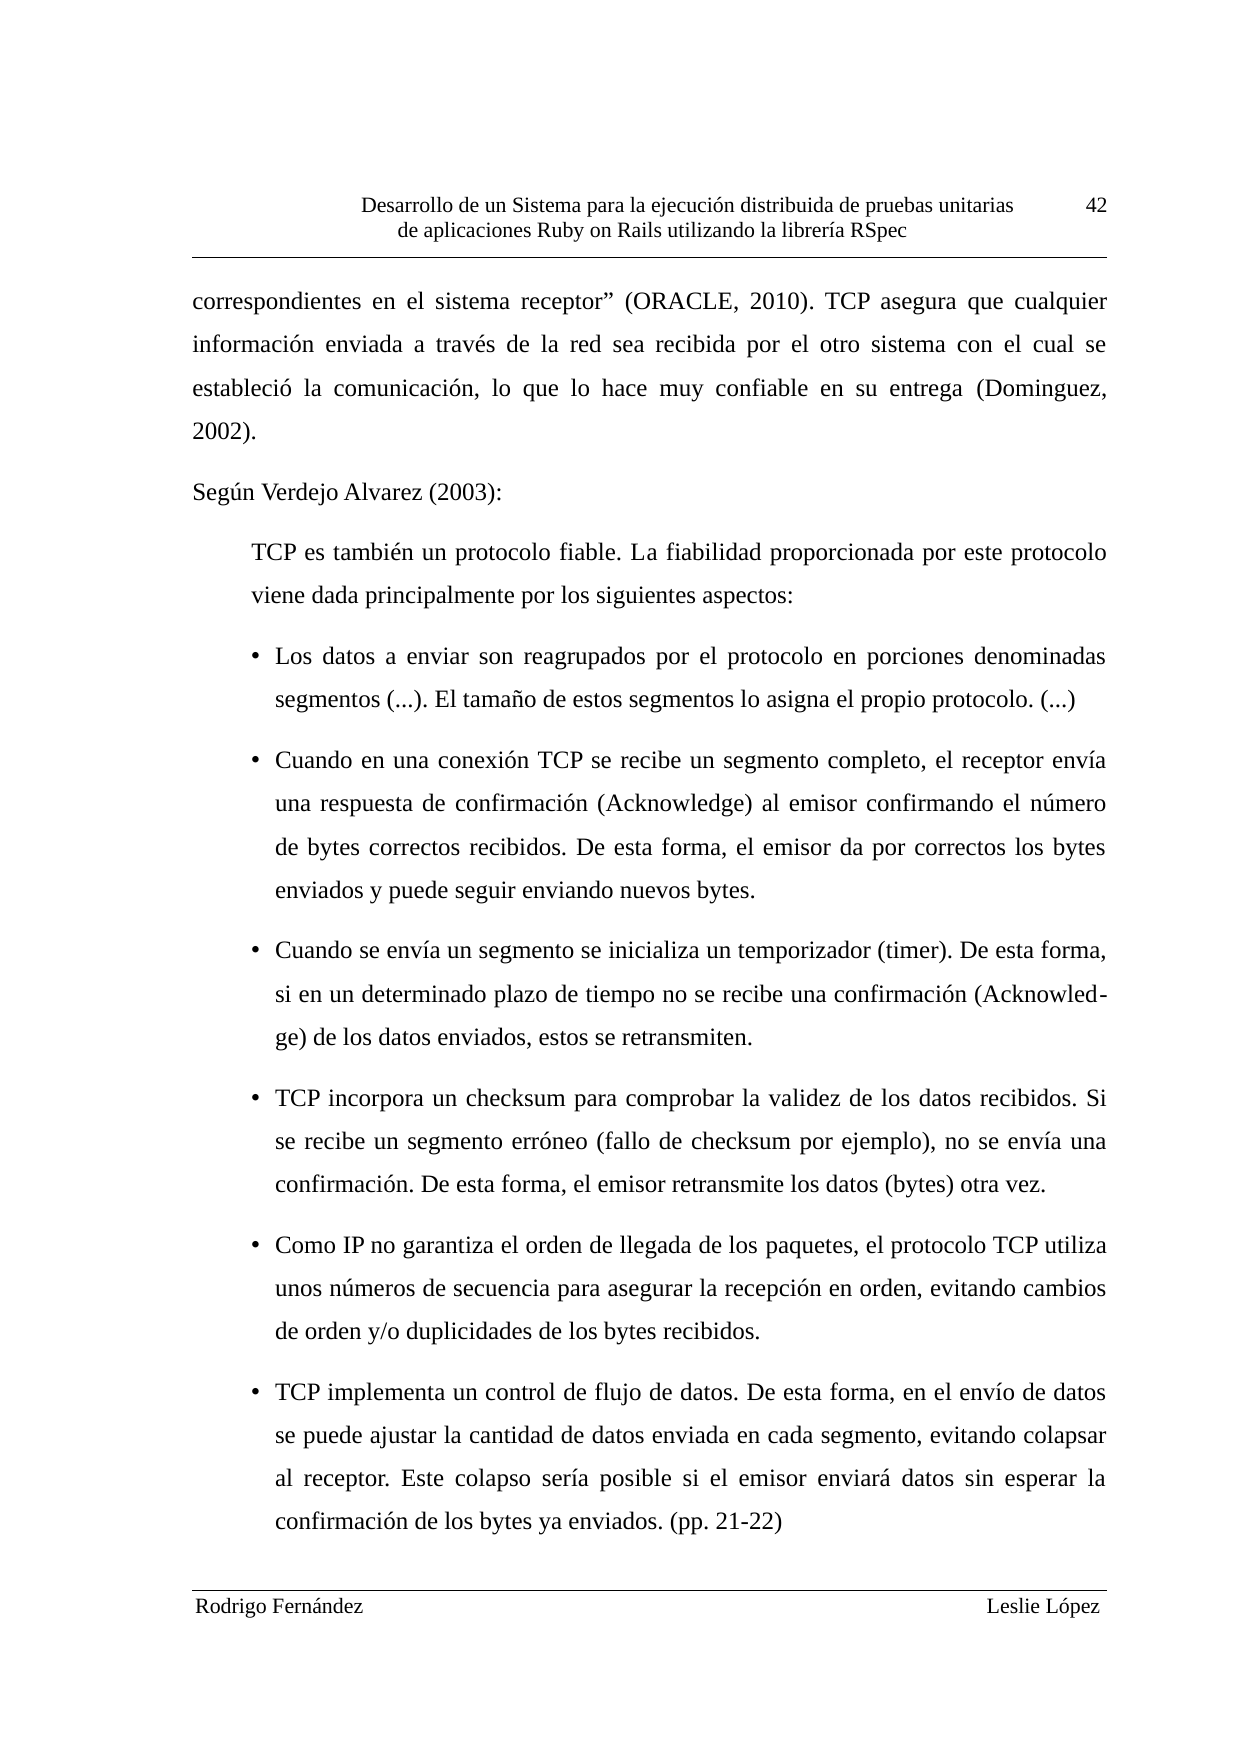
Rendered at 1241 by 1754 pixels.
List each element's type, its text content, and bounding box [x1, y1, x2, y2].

list Los datos a enviar son reagrupados por el protocolo en porciones denominadas segmentos (...). El tamaño de estos segmentos lo asigna el propio protocolo. (...) [251, 641, 1107, 713]
list Como IP no garantiza el orden de llegada de los paquetes, el protocolo TCP utiliza unos números de secuencia para asegurar la recepción en orden, evitando cambios de orden y/o duplicidades de los bytes recibidos. [251, 1230, 1107, 1345]
list TCP implementa un control de flujo de datos. De esta forma, en el envío de datos se puede ajustar la cantidad de datos enviada en cada segmento, evitando colapsar al receptor. Este colapso sería posible si el emisor enviará datos sin esperar la confirmación de los bytes ya enviados. (pp. 21-22) [251, 1377, 1107, 1535]
text Según Verdejo Alvarez (2003)⁠: [192, 477, 1107, 505]
list Cuando en una conexión TCP se recibe un segmento completo, el receptor envía una respuesta de confirmación (Acknowledge) al emisor confirmando el número de bytes correctos recibidos. De esta forma, el emisor da por correctos los bytes enviados y puede seguir enviando nuevos bytes. [251, 745, 1107, 903]
text TCP es también un protocolo fiable. La fiabilidad proporcionada por este protocolo viene dada principalmente por los siguientes aspectos: [251, 537, 1107, 609]
list TCP incorpora un checksum para comprobar la validez de los datos recibidos. Si se recibe un segmento erróneo (fallo de checksum por ejemplo), no se envía una confirmación. De esta forma, el emisor retransmite los datos (bytes) otra vez. [251, 1083, 1107, 1198]
text correspondientes en el sistema receptor” (ORACLE, 2010). TCP asegura que cualquier información enviada a través de la red sea recibida por el otro sistema con el cual se estableció la comunicación, lo que lo hace muy confiable en su entrega (Dominguez, 2002)⁠. [192, 286, 1107, 444]
list Cuando se envía un segmento se inicializa un temporizador (timer). De esta forma, si en un determinado plazo de tiempo no se recibe una confirmación (Acknowled­ge) de los datos enviados, estos se retransmiten. [251, 936, 1107, 1051]
